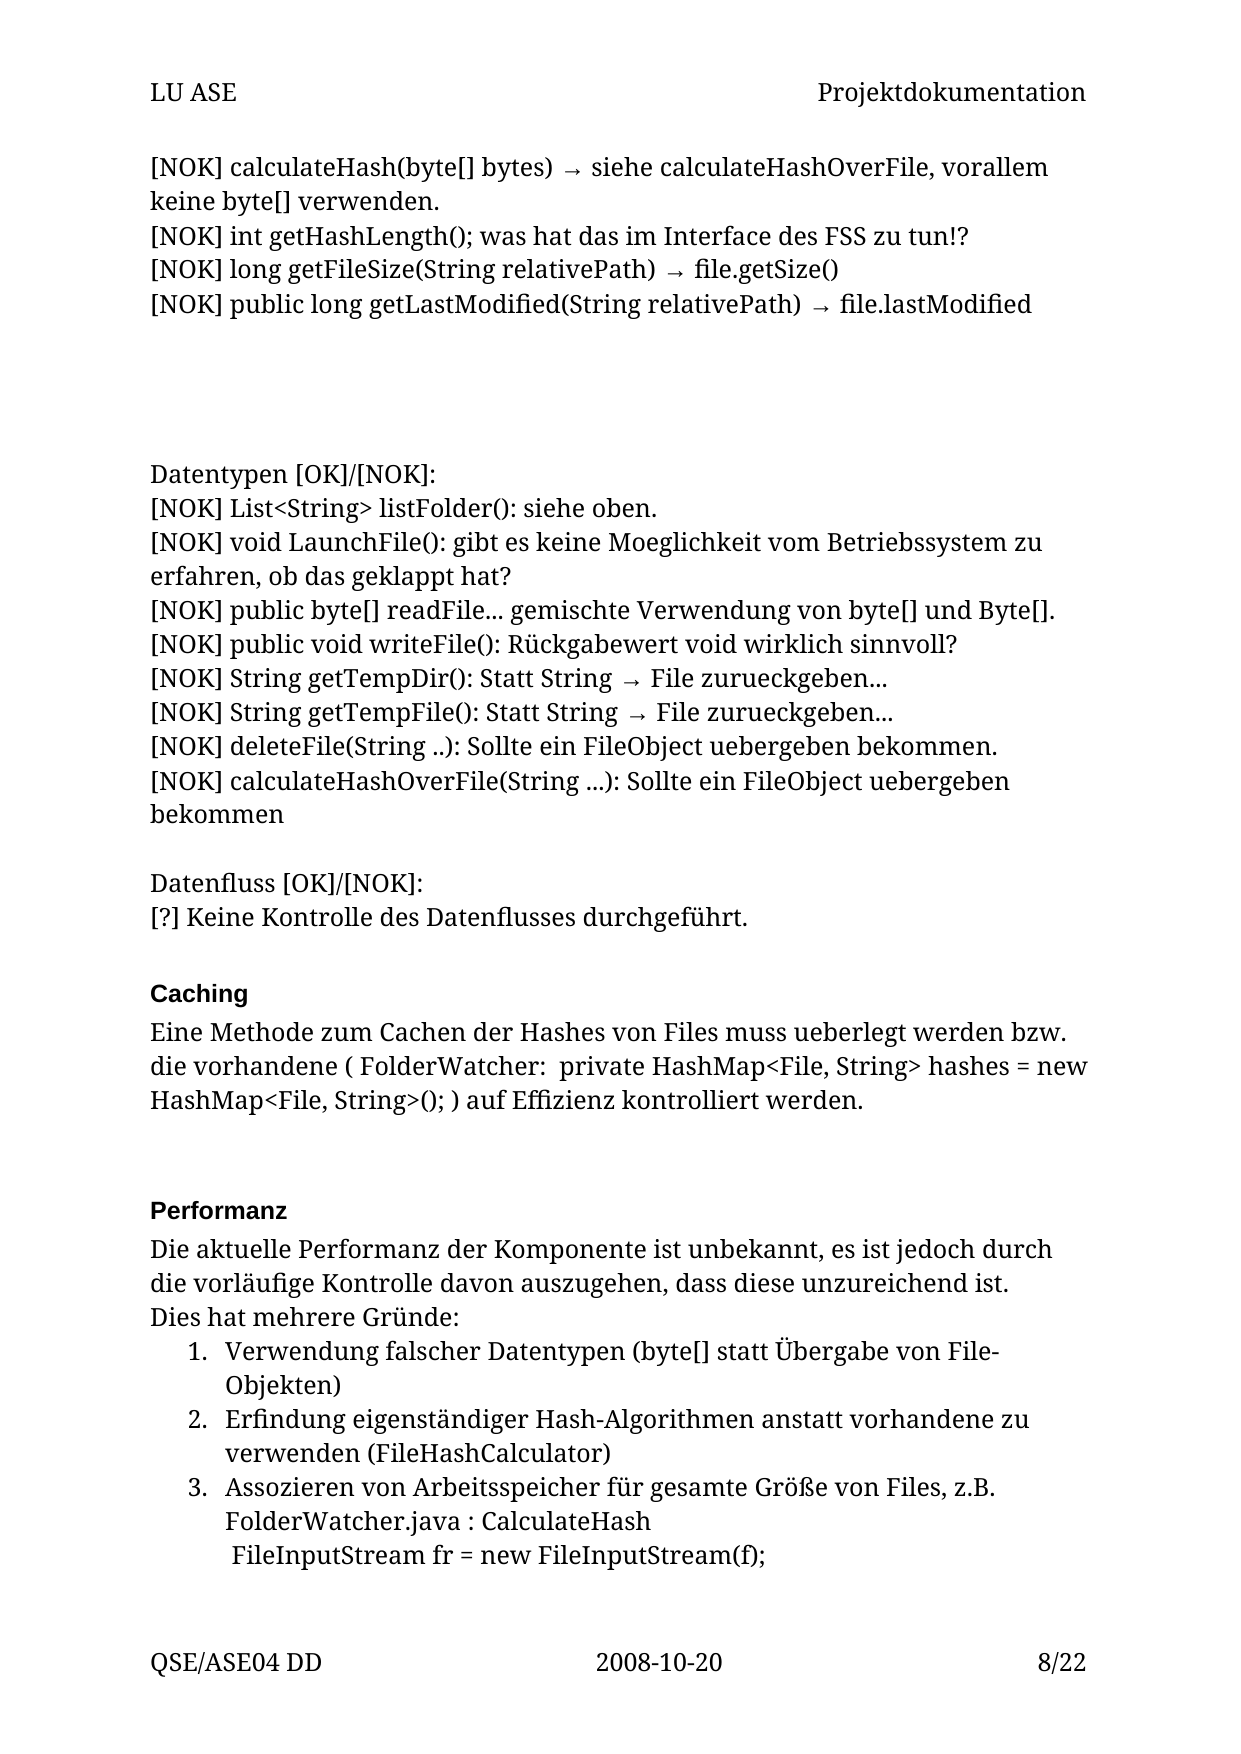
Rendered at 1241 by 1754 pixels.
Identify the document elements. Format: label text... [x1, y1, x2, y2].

text Datenfluss [OK]/[NOK]: [150, 865, 1090, 899]
text [?] Keine Kontrolle des Datenflusses durchgeführt. [150, 899, 1090, 933]
list Erfindung eigenständiger Hash-Algorithmen anstatt vorhandene zu verwenden (FileHashCalculator) [187, 1402, 1090, 1470]
text [NOK] String getTempDir(): Statt String → File zurueckgeben... [150, 661, 1090, 695]
text [NOK] calculateHash(byte[] bytes) → siehe calculateHashOverFile, vorallem keine byte[] verwenden. [150, 150, 1090, 218]
text [NOK] public long getLastModified(String relativePath) → file.lastModified [150, 286, 1090, 320]
text [NOK] String getTempFile(): Statt String → File zurueckgeben... [150, 695, 1090, 729]
text [NOK] int getHashLength(); was hat das im Interface des FSS zu tun!? [150, 218, 1090, 252]
text [NOK] public void writeFile(): Rückgabewert void wirklich sinnvoll? [150, 627, 1090, 661]
text Eine Methode zum Cachen der Hashes von Files muss ueberlegt werden bzw. die vorhandene ( FolderWatcher: private HashMap<File, String> hashes = new HashMap<File, String>(); ) auf Effizienz kontrolliert werden. [150, 1014, 1090, 1116]
text Die aktuelle Performanz der Komponente ist unbekannt, es ist jedoch durch die vorläufige Kontrolle davon auszugehen, dass diese unzureichend ist. [150, 1231, 1090, 1299]
text [NOK] List<String> listFolder(): siehe oben. [150, 491, 1090, 525]
text [NOK] public byte[] readFile... gemischte Verwendung von byte[] und Byte[]. [150, 593, 1090, 627]
list Verwendung falscher Datentypen (byte[] statt Übergabe von File-Objekten) [187, 1333, 1090, 1402]
text [NOK] void LaunchFile(): gibt es keine Moeglichkeit vom Betriebssystem zu erfahren, ob das geklappt hat? [150, 525, 1090, 593]
text [NOK] calculateHashOverFile(String ...): Sollte ein FileObject uebergeben bekommen [150, 763, 1090, 831]
text [NOK] deleteFile(String ..): Sollte ein FileObject uebergeben bekommen. [150, 729, 1090, 763]
text Datentypen [OK]/[NOK]: [150, 457, 1090, 491]
subtitle Caching [150, 979, 1090, 1008]
subtitle Performanz [150, 1196, 1090, 1225]
text Dies hat mehrere Gründe: [150, 1299, 1090, 1333]
list Assozieren von Arbeitsspeicher für gesamte Größe von Files, z.B. FolderWatcher.java : CalculateHash FileInputStream fr = new FileInputStream(f); [187, 1470, 1090, 1572]
text [NOK] long getFileSize(String relativePath) → file.getSize() [150, 252, 1090, 286]
